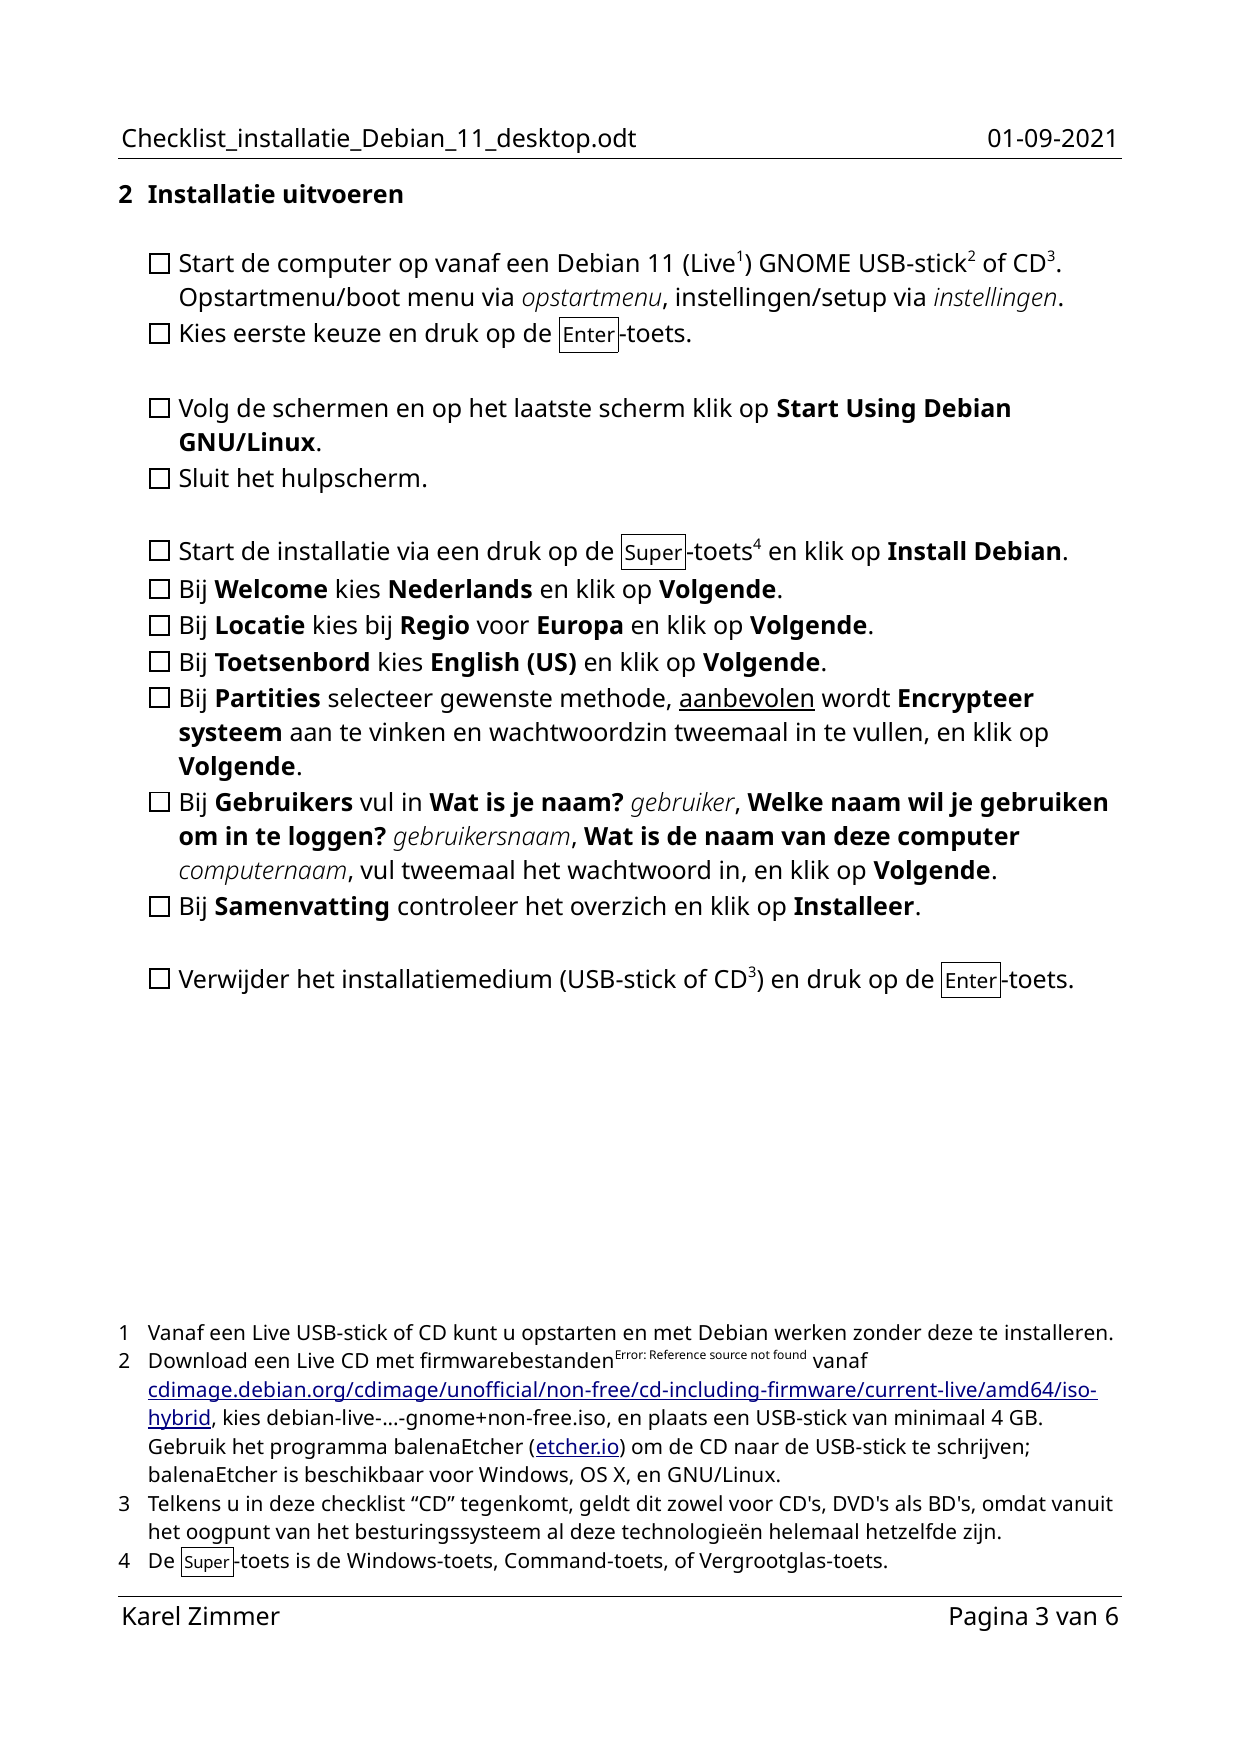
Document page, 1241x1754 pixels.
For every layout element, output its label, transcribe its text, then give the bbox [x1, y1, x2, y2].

table_cell [177, 924, 1121, 960]
table_cell Start de installatie via een druk op de Super-toets en klik op Install Debian. [177, 533, 1121, 571]
table_cell [141, 680, 177, 784]
table_cell [177, 354, 1121, 390]
table_cell [141, 354, 177, 390]
table_cell Bij Samenvatting controleer het overzich en klik op Installeer. [177, 888, 1121, 924]
table_cell [141, 390, 177, 460]
table_cell [141, 460, 177, 496]
table_cell [177, 496, 1121, 532]
table_cell Bij Locatie kies bij Regio voor Europa en klik op Volgende. [177, 607, 1121, 643]
table_cell [141, 643, 177, 679]
table_cell Bij Gebruikers vul in Wat is je naam? gebruiker, Welke naam wil je gebruiken om in te loggen? gebruikersnaam, Wat is de naam van deze computer computernaam, vul tweemaal het wachtwoord in, en klik op Volgende. [177, 784, 1121, 888]
table_cell [141, 315, 177, 353]
list Installatie uitvoeren [118, 177, 1122, 211]
table_cell Bij Toetsenbord kies English (US) en klik op Volgende. [177, 643, 1121, 679]
table_cell Kies eerste keuze en druk op de Enter-toets. [177, 315, 1121, 353]
table_cell Verwijder het installatiemedium (USB-stick of CD3) en druk op de Enter-toets. [177, 960, 1121, 999]
table_cell [141, 533, 177, 571]
table_cell [141, 496, 177, 532]
table_cell [141, 960, 177, 999]
table_cell Bij Welcome kies Nederlands en klik op Volgende. [177, 571, 1121, 607]
table_cell [141, 607, 177, 643]
table_header [141, 245, 177, 315]
table_cell Sluit het hulpscherm. [177, 460, 1121, 496]
table_cell Volg de schermen en op het laatste scherm klik op Start Using Debian GNU/Linux. [177, 390, 1121, 460]
table_cell [141, 888, 177, 924]
table_header Start de computer op vanaf een Debian 11 (Live) GNOME USB-stick of CD. Opstartmenu/boot menu via opstartmenu, instellingen/setup via instellingen. [177, 245, 1121, 315]
table_cell [141, 924, 177, 960]
table_cell [141, 571, 177, 607]
table_cell [141, 784, 177, 888]
table_cell Bij Partities selecteer gewenste methode, aanbevolen wordt Encrypteer systeem aan te vinken en wachtwoordzin tweemaal in te vullen, en klik op Volgende. [177, 680, 1121, 784]
